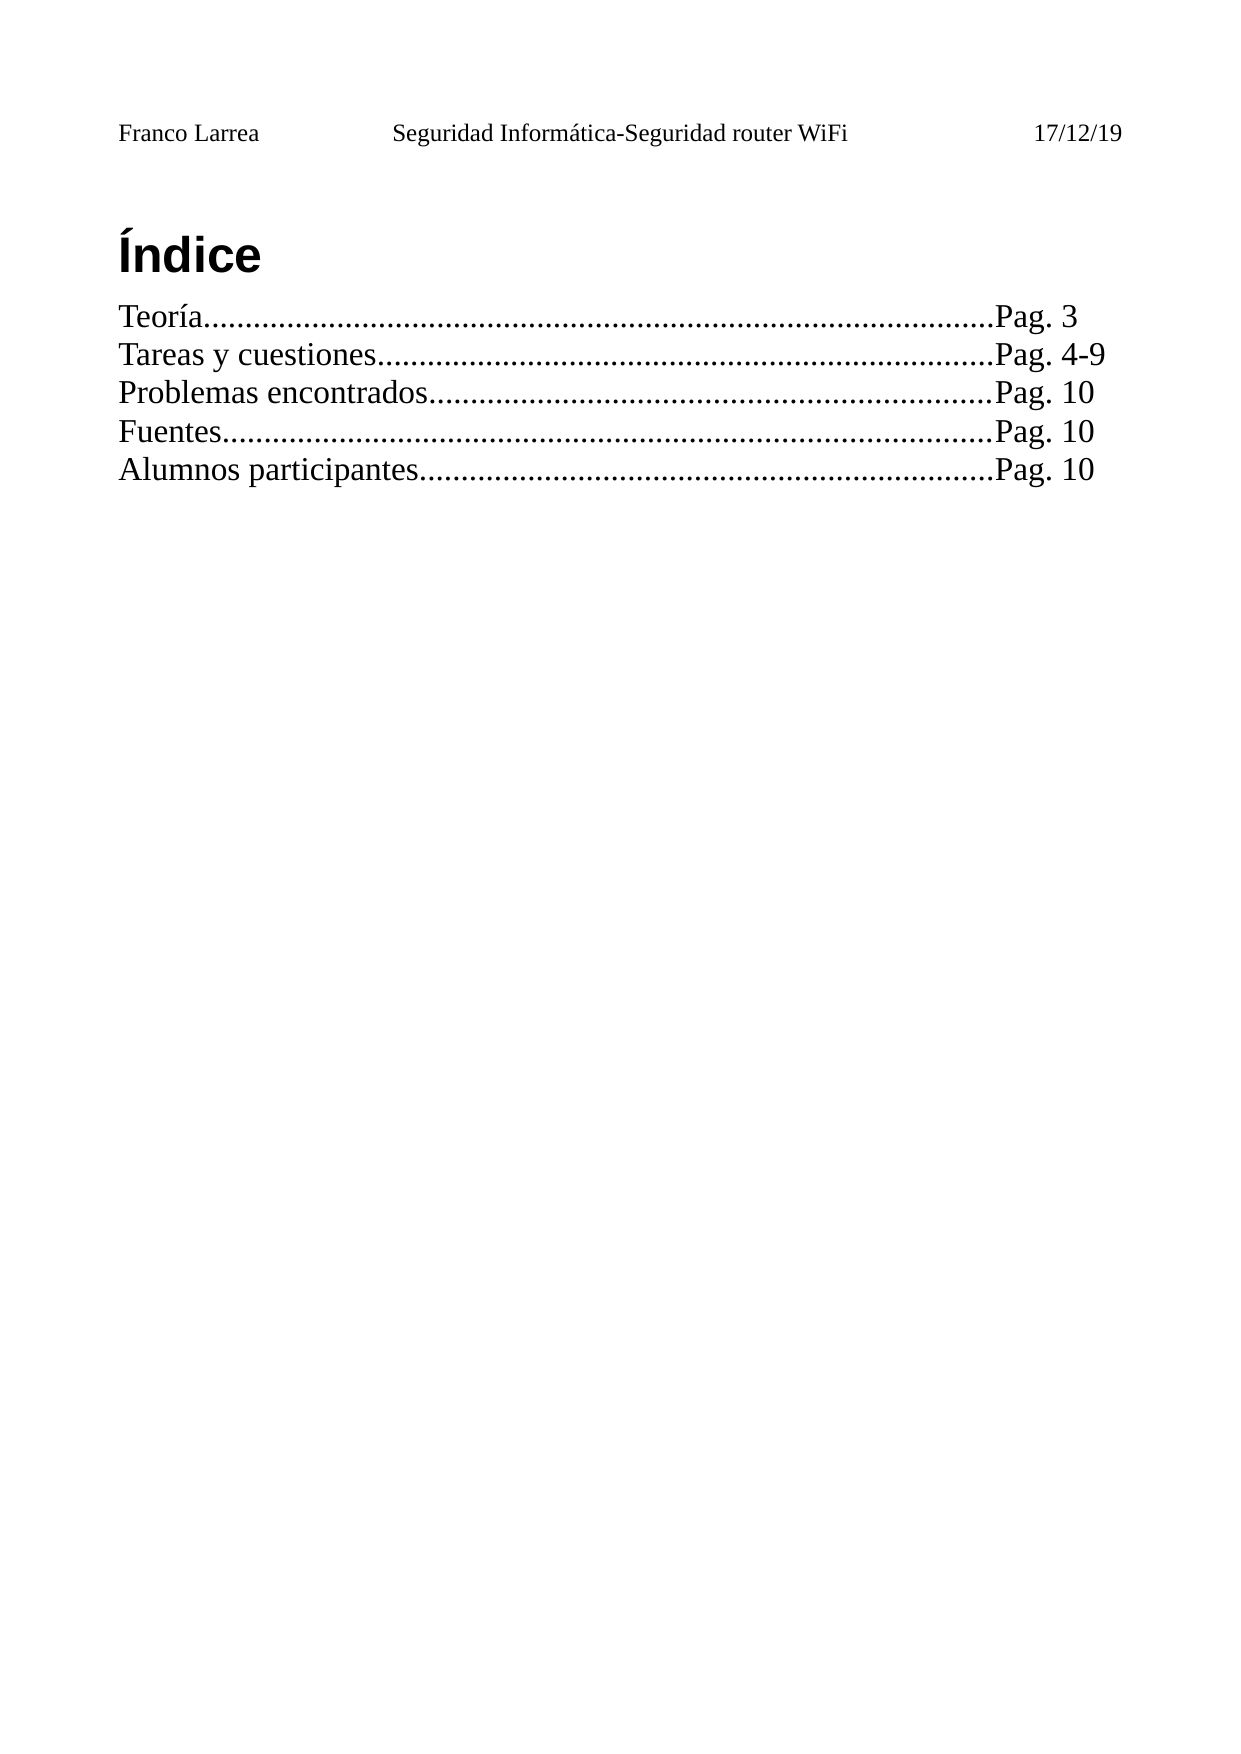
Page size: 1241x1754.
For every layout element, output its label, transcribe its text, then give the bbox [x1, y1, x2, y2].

text Tareas y cuestiones Pag. 4-9 [118, 334, 1122, 373]
text Teoría Pag. 3 [118, 296, 1122, 334]
text Fuentes Pag. 10 [118, 411, 1122, 449]
text Alumnos participantes Pag. 10 [118, 449, 1122, 488]
text Problemas encontrados Pag. 10 [118, 373, 1122, 411]
subtitle Índice [118, 226, 1122, 283]
